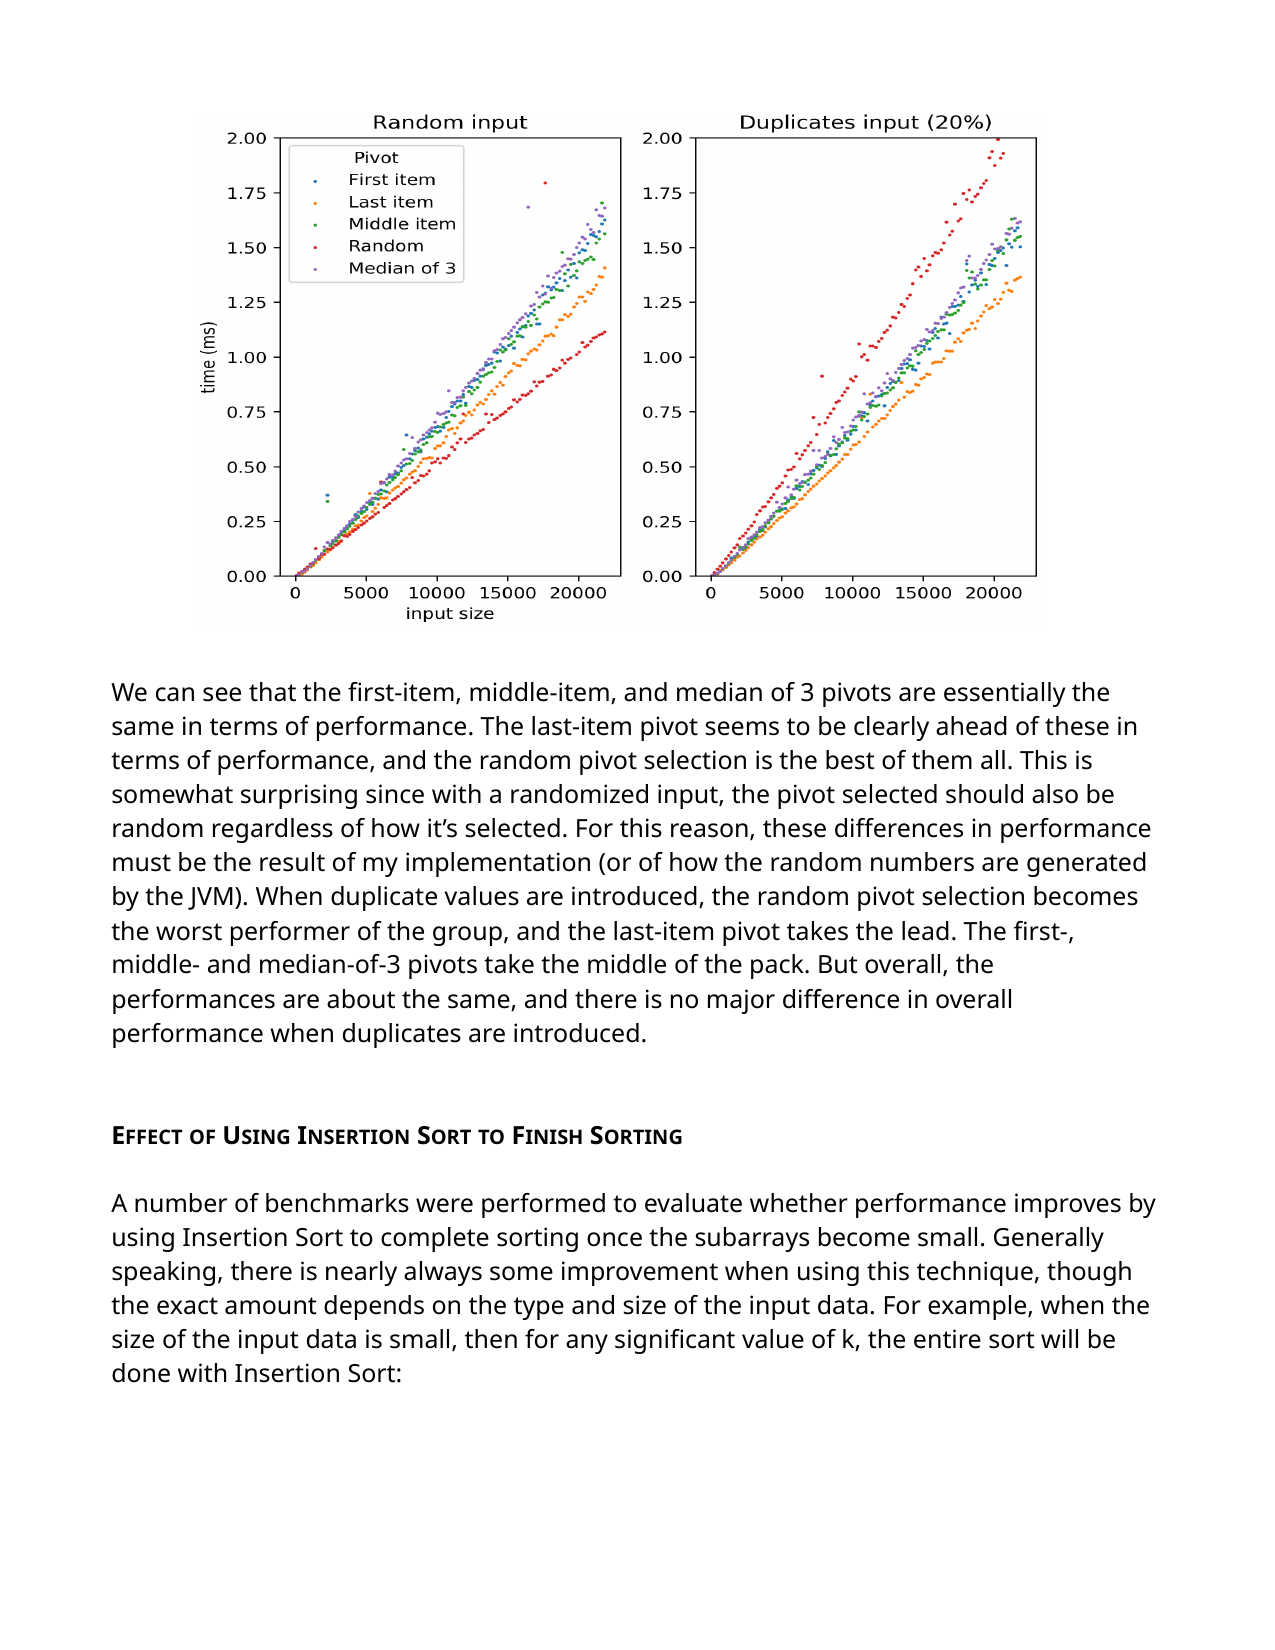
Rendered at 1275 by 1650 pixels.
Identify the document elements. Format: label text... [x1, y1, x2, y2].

text A number of benchmarks were performed to evaluate whether performance improves by using Insertion Sort to complete sorting once the subarrays become small. Generally speaking, there is nearly always some improvement when using this technique, though the exact amount depends on the type and size of the input data. For example, when the size of the input data is small, then for any significant value of k, the entire sort will be done with Insertion Sort: [111, 1186, 1164, 1390]
picture [195, 111, 1043, 626]
text We can see that the first-item, middle-item, and median of 3 pivots are essentially the same in terms of performance. The last-item pivot seems to be clearly ahead of these in terms of performance, and the random pivot selection is the best of them all. This is somewhat surprising since with a randomized input, the pivot selected should also be random regardless of how it’s selected. For this reason, these differences in performance must be the result of my implementation (or of how the random numbers are generated by the JVM). When duplicate values are introduced, the random pivot selection becomes the worst performer of the group, and the last-item pivot takes the lead. The first-, middle- and median-of-3 pivots take the middle of the pack. But overall, the performances are about the same, and there is no major difference in overall performance when duplicates are introduced. [111, 675, 1164, 1049]
text Effect of Using Insertion Sort to Finish Sorting [111, 1117, 1164, 1152]
